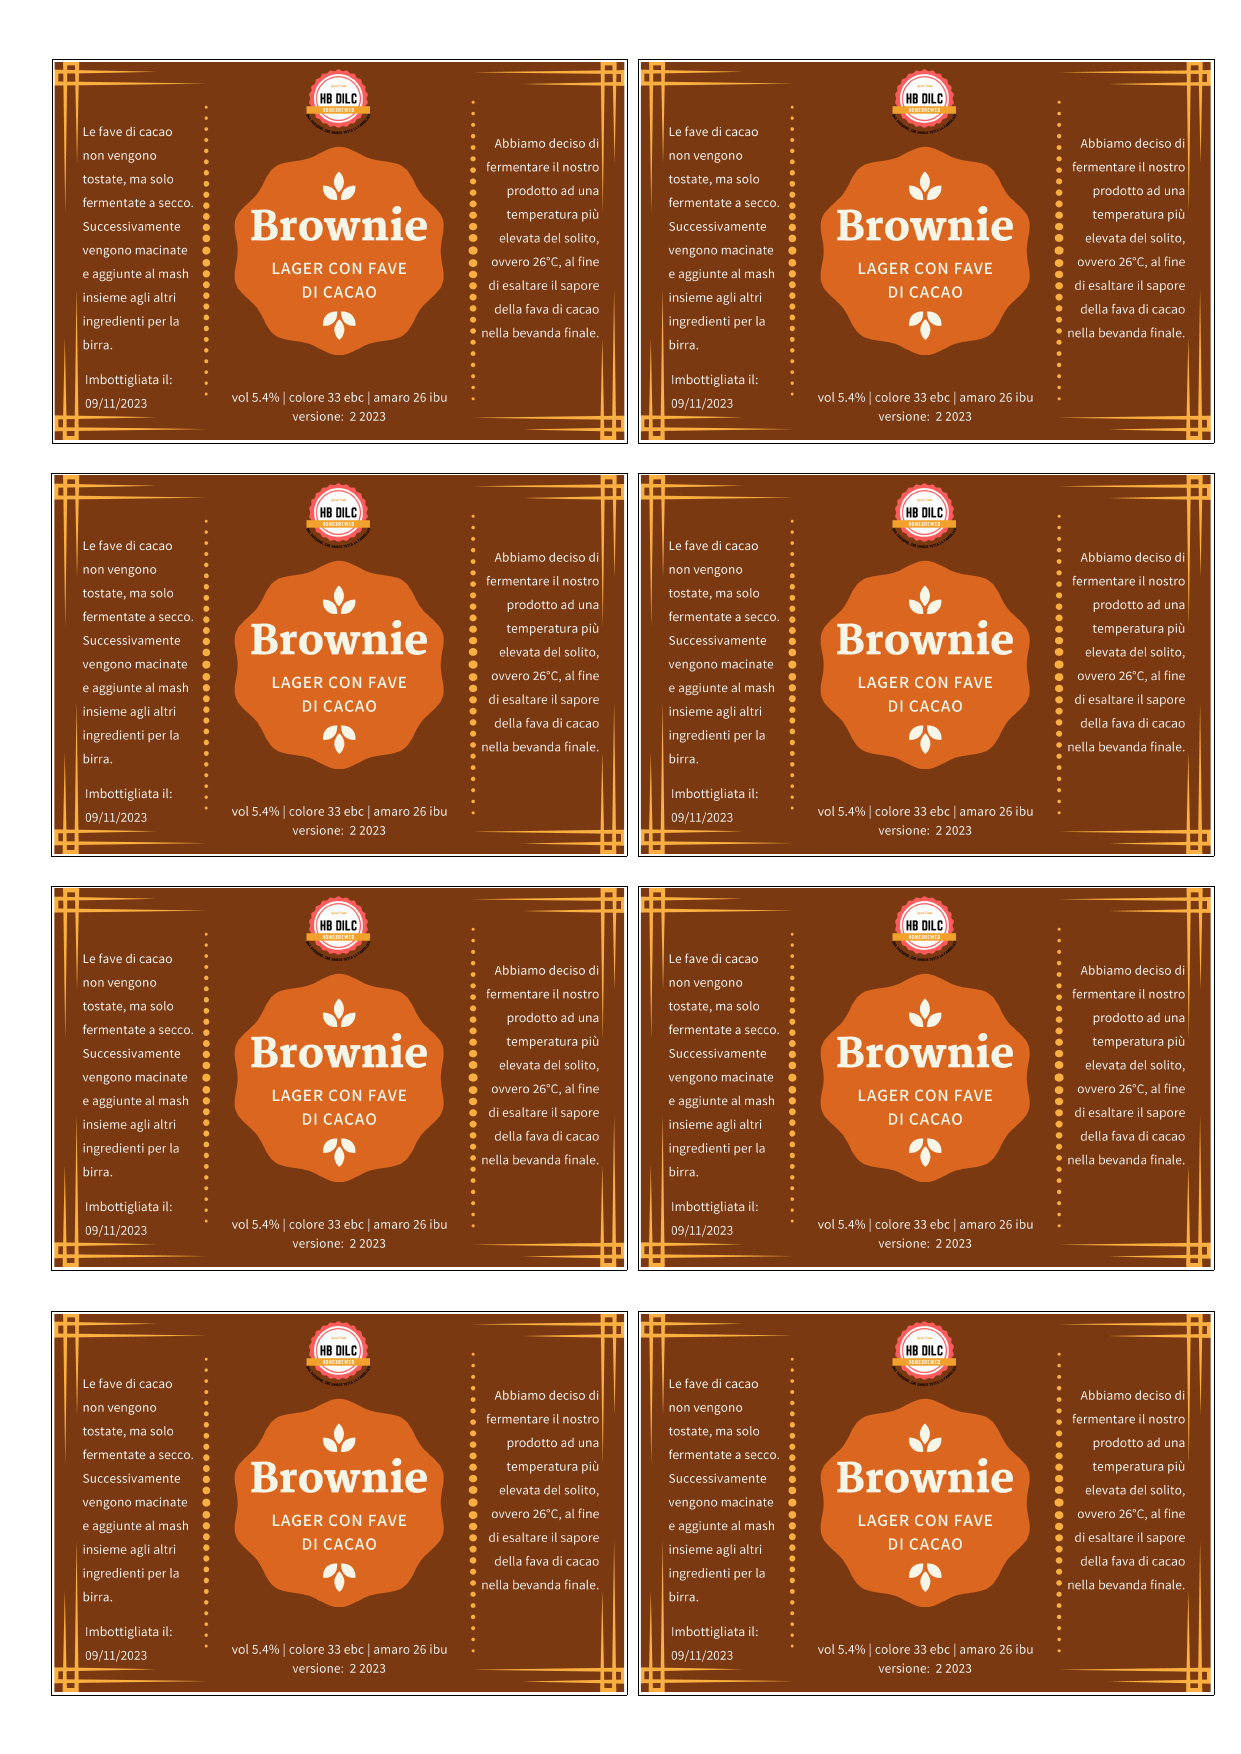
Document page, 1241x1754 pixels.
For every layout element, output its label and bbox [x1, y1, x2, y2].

picture [640, 475, 1211, 854]
picture [54, 475, 625, 854]
picture [54, 1314, 625, 1692]
picture [640, 1314, 1211, 1692]
picture [640, 888, 1211, 1267]
picture [54, 62, 625, 440]
picture [54, 888, 625, 1267]
picture [640, 62, 1211, 440]
